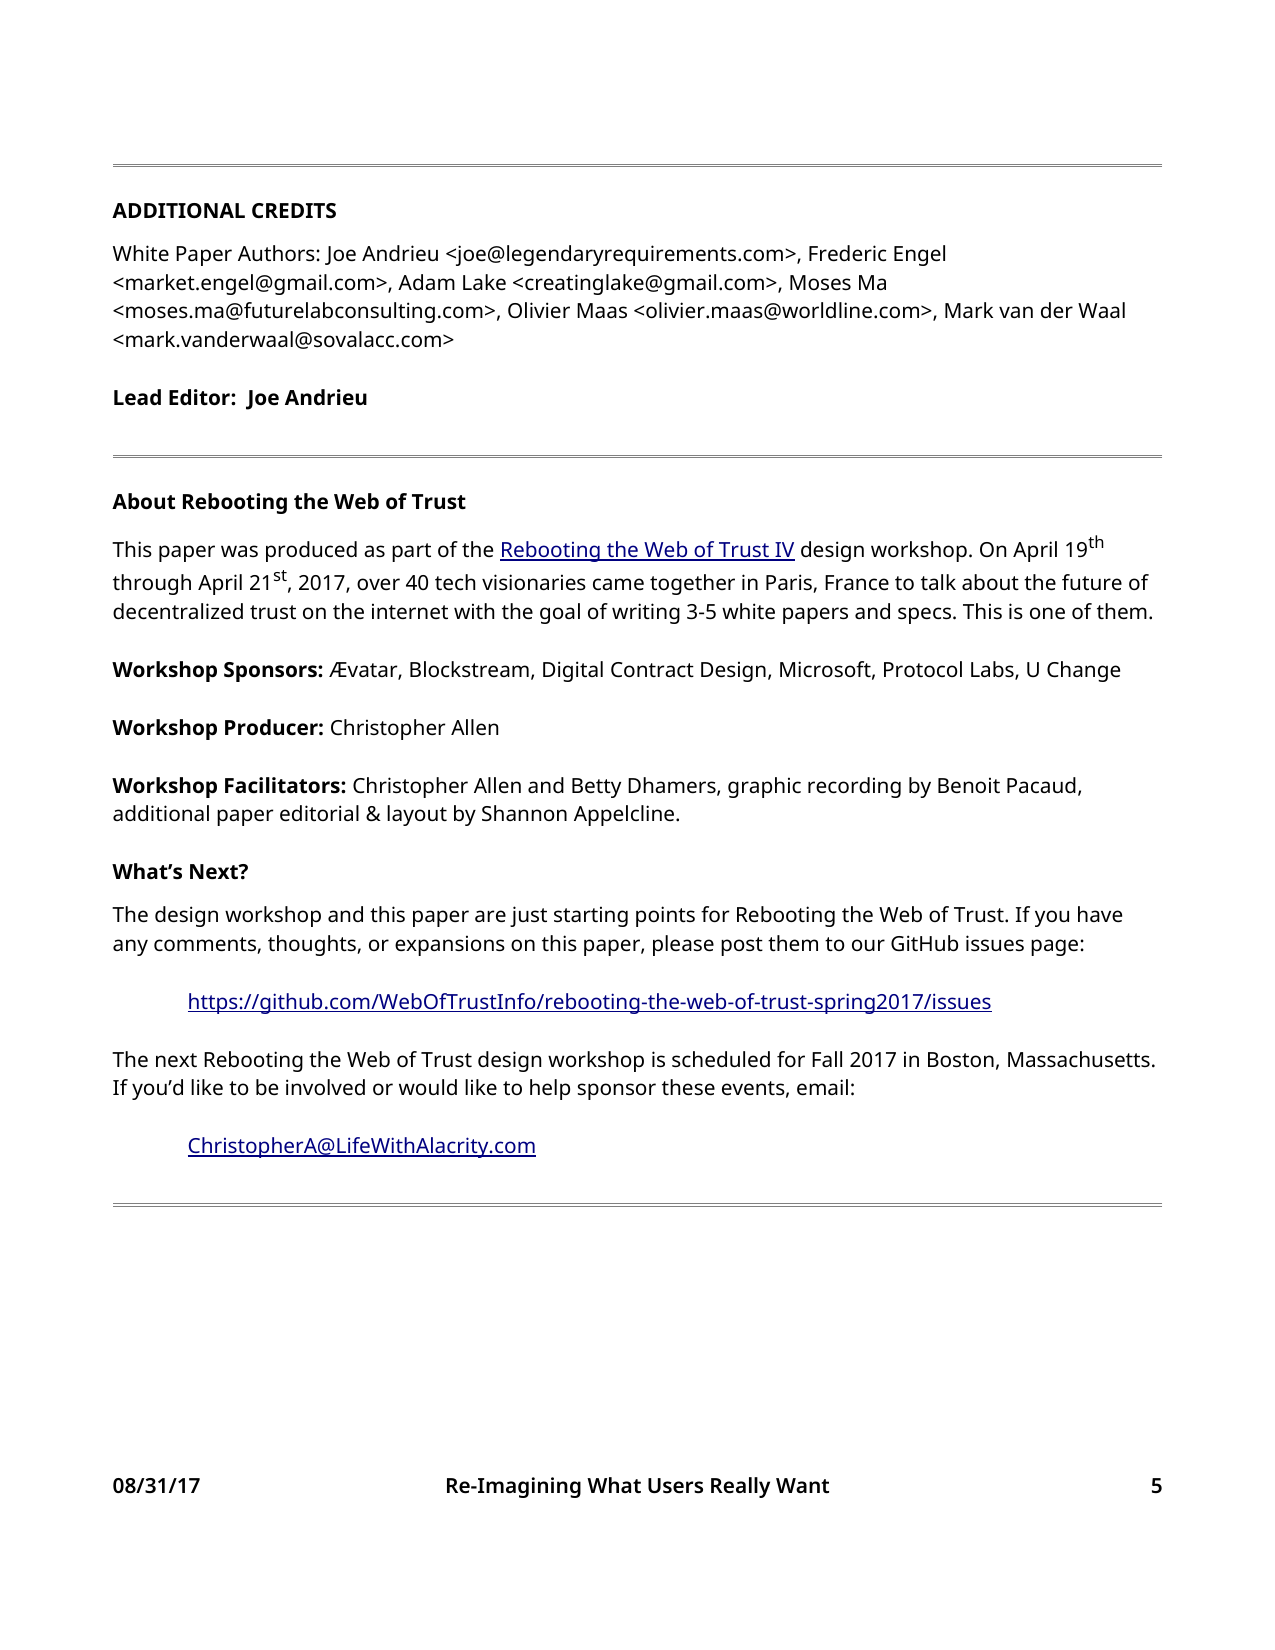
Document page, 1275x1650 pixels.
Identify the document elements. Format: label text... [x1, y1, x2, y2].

text This paper was produced as part of the Rebooting the Web of Trust IV design workshop. On April 19th through April 21st, 2017, over 40 tech visionaries came together in Paris, France to talk about the future of decentralized trust on the internet with the goal of writing 3-5 white papers and specs. This is one of them. [112, 530, 1162, 625]
text ChristopherA@LifeWithAlacrity.com [112, 1131, 1162, 1159]
text Workshop Sponsors: Ævatar, Blockstream, Digital Contract Design, Microsoft, Protocol Labs, U Change [112, 655, 1162, 683]
subtitle Additional Credits [112, 196, 1162, 224]
text Workshop Producer: Christopher Allen [112, 713, 1162, 741]
text The next Rebooting the Web of Trust design workshop is scheduled for Fall 2017 in Boston, Massachusetts. If you’d like to be involved or would like to help sponsor these events, email: [112, 1045, 1162, 1102]
text https://github.com/WebOfTrustInfo/rebooting-the-web-of-trust-spring2017/issues [112, 987, 1162, 1015]
text Lead Editor: Joe Andrieu [112, 383, 1162, 411]
text White Paper Authors: Joe Andrieu <joe@legendaryrequirements.com>, Frederic Engel <market.engel@gmail.com>, Adam Lake <creatinglake@gmail.com>, Moses Ma <moses.ma@futurelabconsulting.com>, Olivier Maas <olivier.maas@worldline.com>, Mark van der Waal <mark.vanderwaal@sovalacc.com> [112, 239, 1162, 353]
text The design workshop and this paper are just starting points for Rebooting the Web of Trust. If you have any comments, thoughts, or expansions on this paper, please post them to our GitHub issues page: [112, 901, 1162, 957]
subtitle What’s Next? [112, 857, 1162, 886]
subtitle About Rebooting the Web of Trust [112, 487, 1162, 515]
text Workshop Facilitators: Christopher Allen and Betty Dhamers, graphic recording by Benoit Pacaud, additional paper editorial & layout by Shannon Appelcline. [112, 771, 1162, 828]
